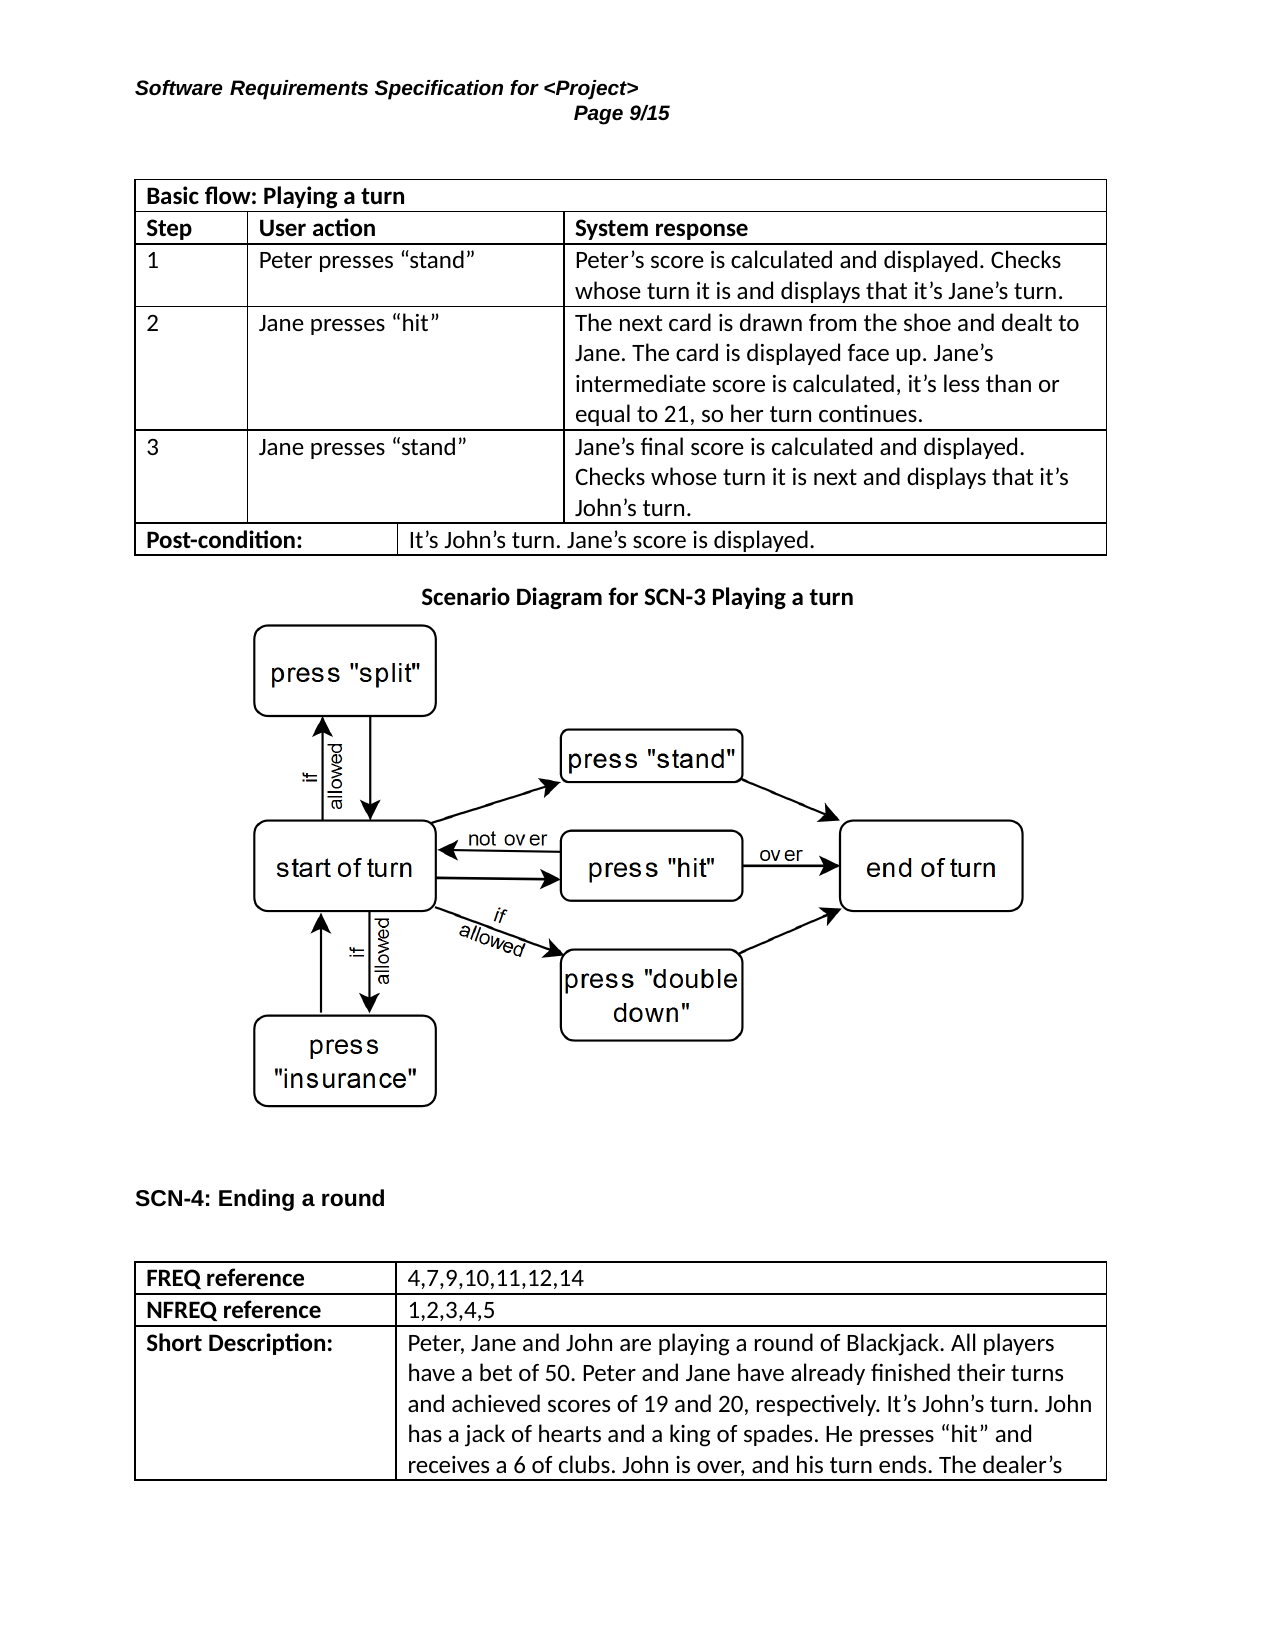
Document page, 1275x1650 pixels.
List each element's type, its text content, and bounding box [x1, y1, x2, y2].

table_cell NFREQ reference [136, 1295, 395, 1325]
table_cell The next card is drawn from the shoe and dealt to Jane. The card is displayed face up. Jane’s intermediate score is calculated, it’s less than or equal to 21, so her turn continues. [565, 307, 1106, 429]
table_cell Peter presses “stand” [248, 245, 563, 306]
table_cell Peter, Jane and John are playing a round of Blackjack. All players have a bet of 50. Peter and Jane have already finished their turns and achieved scores of 19 and 20, respectively. It’s John’s turn. John has a jack of hearts and a king of spades. He presses “hit” and receives a 6 of clubs. John is over, and his turn ends. The dealer’s [397, 1327, 1106, 1479]
table_cell 1,2,3,4,5 [397, 1295, 1106, 1325]
table_cell System response [565, 212, 1106, 243]
table_cell Jane presses “hit” [248, 307, 563, 429]
table_cell 1 [136, 245, 247, 306]
table_cell Short Description: [136, 1327, 395, 1479]
table_header 4,7,9,10,11,12,14 [397, 1263, 1106, 1293]
table_cell Post-condition: [136, 524, 397, 554]
table_cell Jane presses “stand” [248, 431, 563, 522]
table_cell 2 [136, 307, 247, 429]
table_cell User action [248, 212, 563, 243]
table_header Basic flow: Playing a turn [136, 180, 1106, 211]
table_cell Jane’s final score is calculated and displayed. Checks whose turn it is next and displays that it’s John’s turn. [565, 431, 1106, 522]
subtitle Scenario Diagram for SCN-3 Playing a turn [135, 581, 1140, 611]
table_cell 3 [136, 431, 247, 522]
subtitle SCN-4: Ending a round [135, 1186, 1140, 1211]
table_header FREQ reference [136, 1263, 395, 1293]
table_cell Step [136, 212, 247, 243]
table_cell It’s John’s turn. Jane’s score is displayed. [398, 524, 1106, 554]
table_cell Peter’s score is calculated and displayed. Checks whose turn it is and displays that it’s Jane’s turn. [565, 245, 1106, 306]
